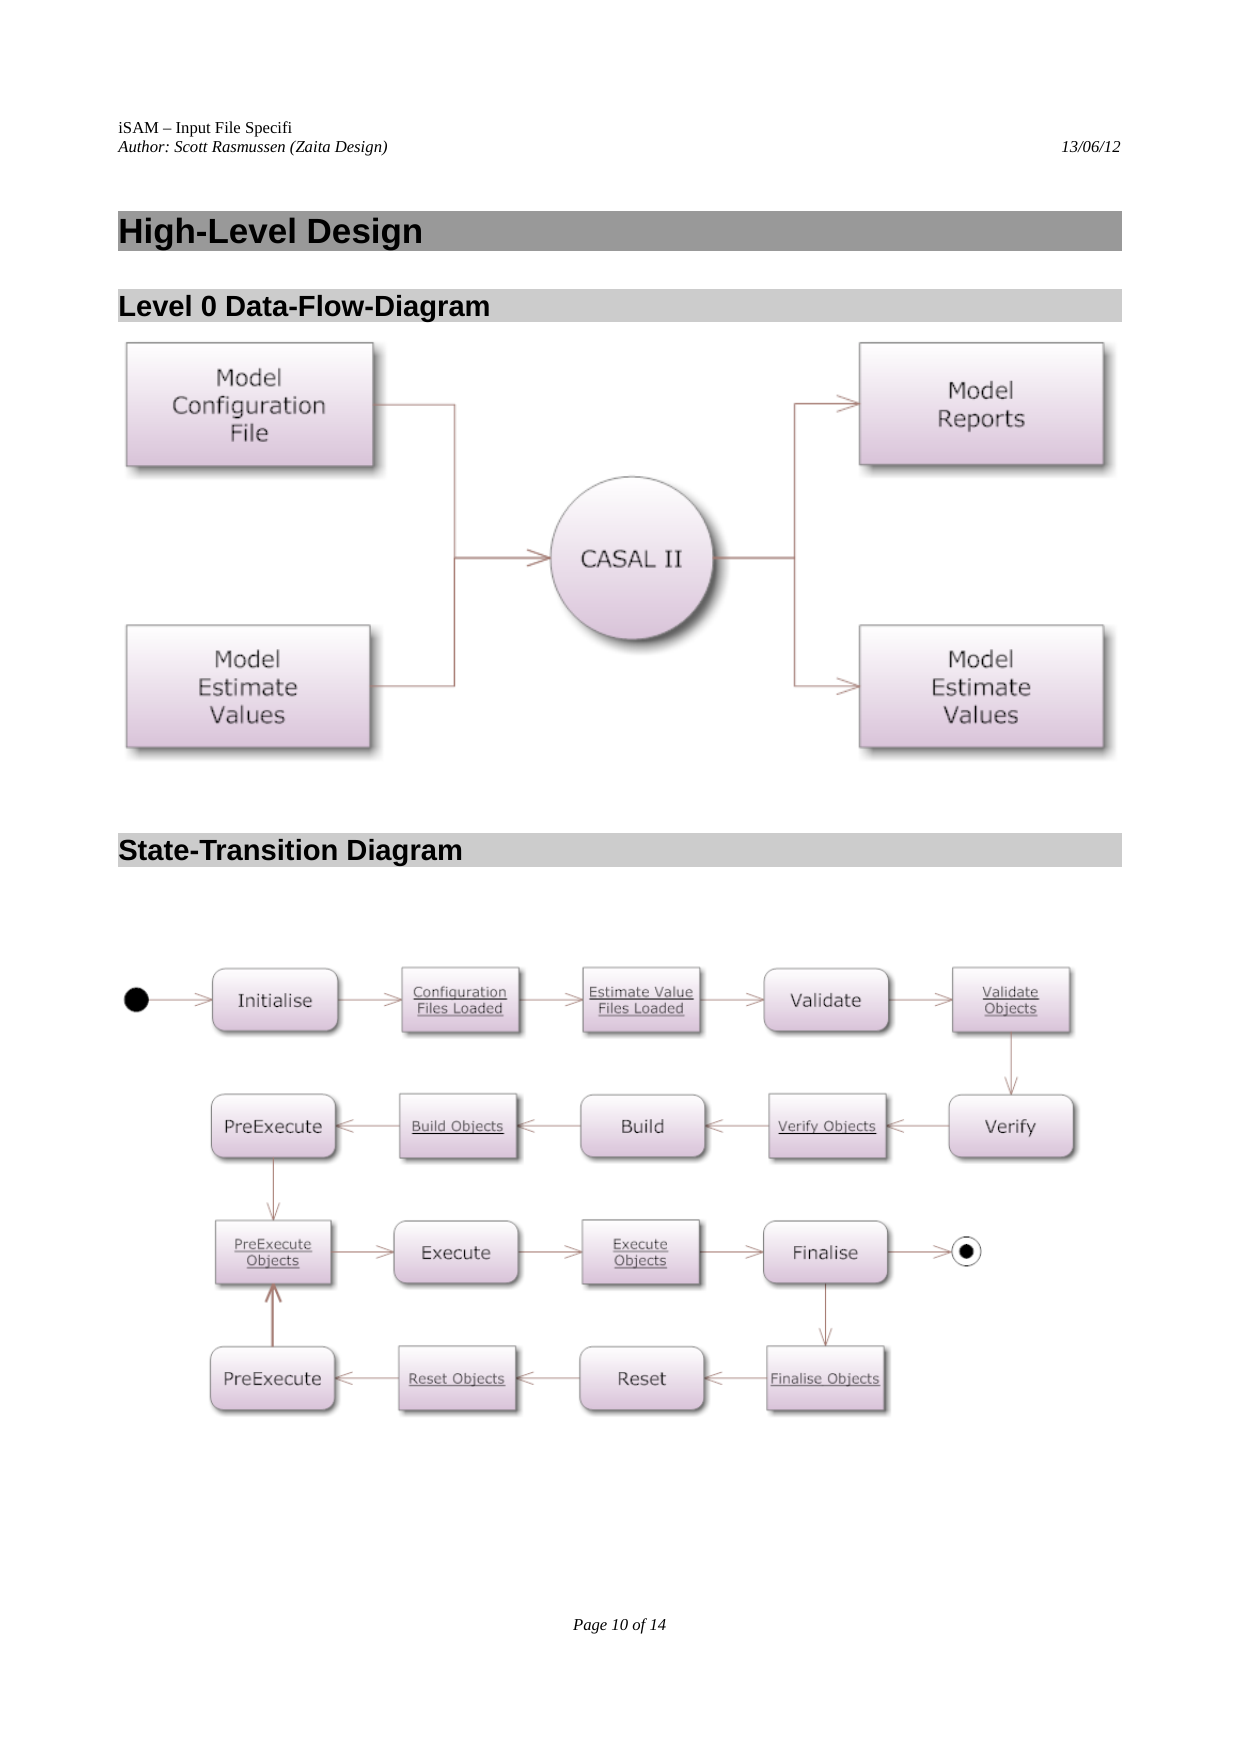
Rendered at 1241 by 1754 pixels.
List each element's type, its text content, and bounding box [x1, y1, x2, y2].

picture [118, 879, 1123, 1498]
picture [118, 334, 1123, 767]
subtitle Level 0 Data-Flow-Diagram [118, 289, 1122, 322]
subtitle State-Transition Diagram [118, 833, 1122, 867]
subtitle High-Level Design [118, 211, 1122, 251]
